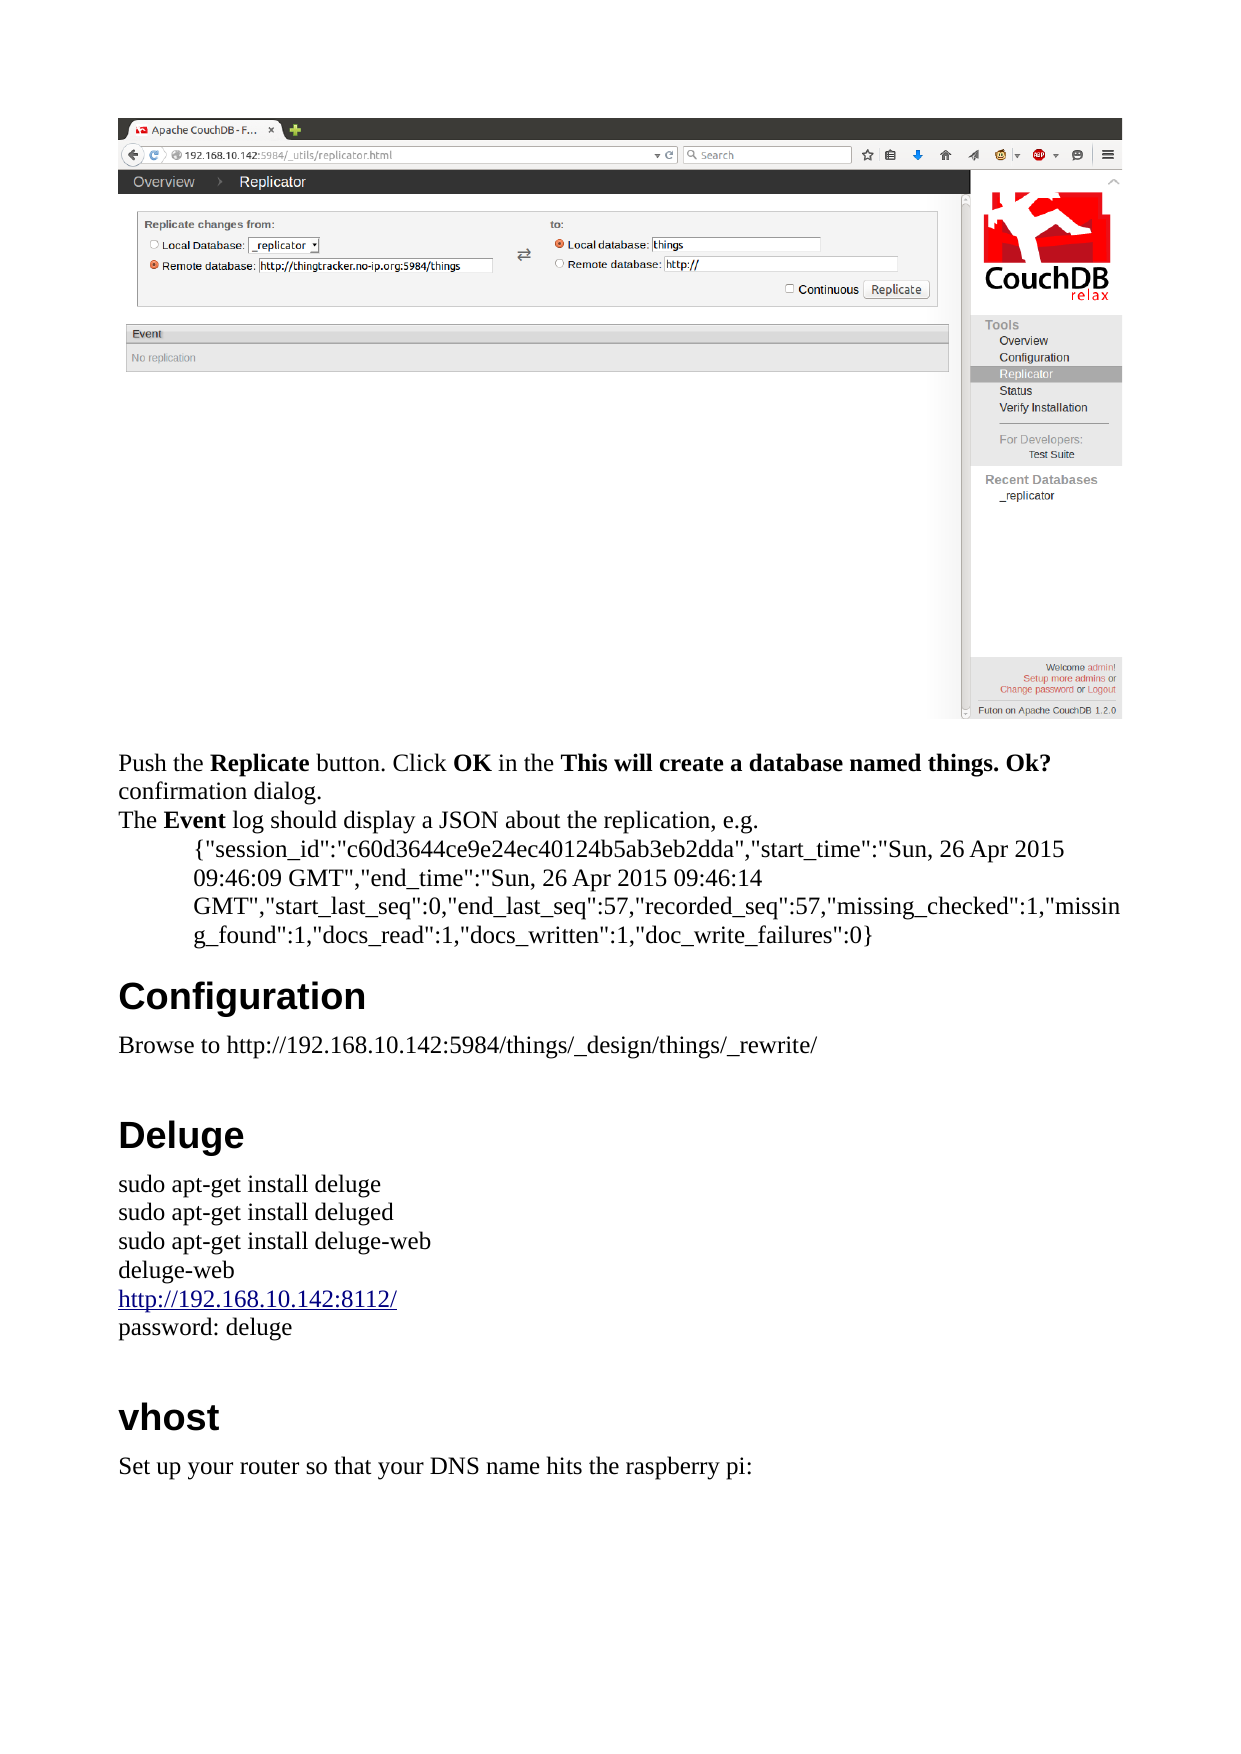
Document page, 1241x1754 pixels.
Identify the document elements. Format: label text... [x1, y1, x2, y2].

text http://192.168.10.142:8112/ [118, 1284, 1122, 1312]
picture [118, 118, 1123, 719]
text deluge-web [118, 1255, 1122, 1284]
text password: deluge [118, 1312, 1122, 1341]
text sudo apt-get install deluge-web [118, 1226, 1122, 1255]
text sudo apt-get install deluged [118, 1197, 1122, 1226]
subtitle Configuration [118, 974, 1122, 1018]
text Push the Replicate button. Click OK in the This will create a database named things. Ok? confirmation dialog. [118, 748, 1122, 805]
subtitle vhost [118, 1395, 1122, 1439]
text Set up your router so that your DNS name hits the raspberry pi: [118, 1451, 1122, 1480]
subtitle Deluge [118, 1113, 1122, 1156]
text {"session_id":"c60d3644ce9e24ec40124b5ab3eb2dda","start_time":"Sun, 26 Apr 2015 09:46:09 GMT","end_time":"Sun, 26 Apr 2015 09:46:14 GMT","start_last_seq":0,"end_last_seq":57,"recorded_seq":57,"missing_checked":1,"missing_found":1,"docs_read":1,"docs_written":1,"doc_write_failures":0} [193, 834, 1122, 949]
text Browse to http://192.168.10.142:5984/things/_design/things/_rewrite/ [118, 1030, 1122, 1059]
text sudo apt-get install deluge [118, 1169, 1122, 1197]
text The Event log should display a JSON about the replication, e.g. [118, 805, 1122, 834]
